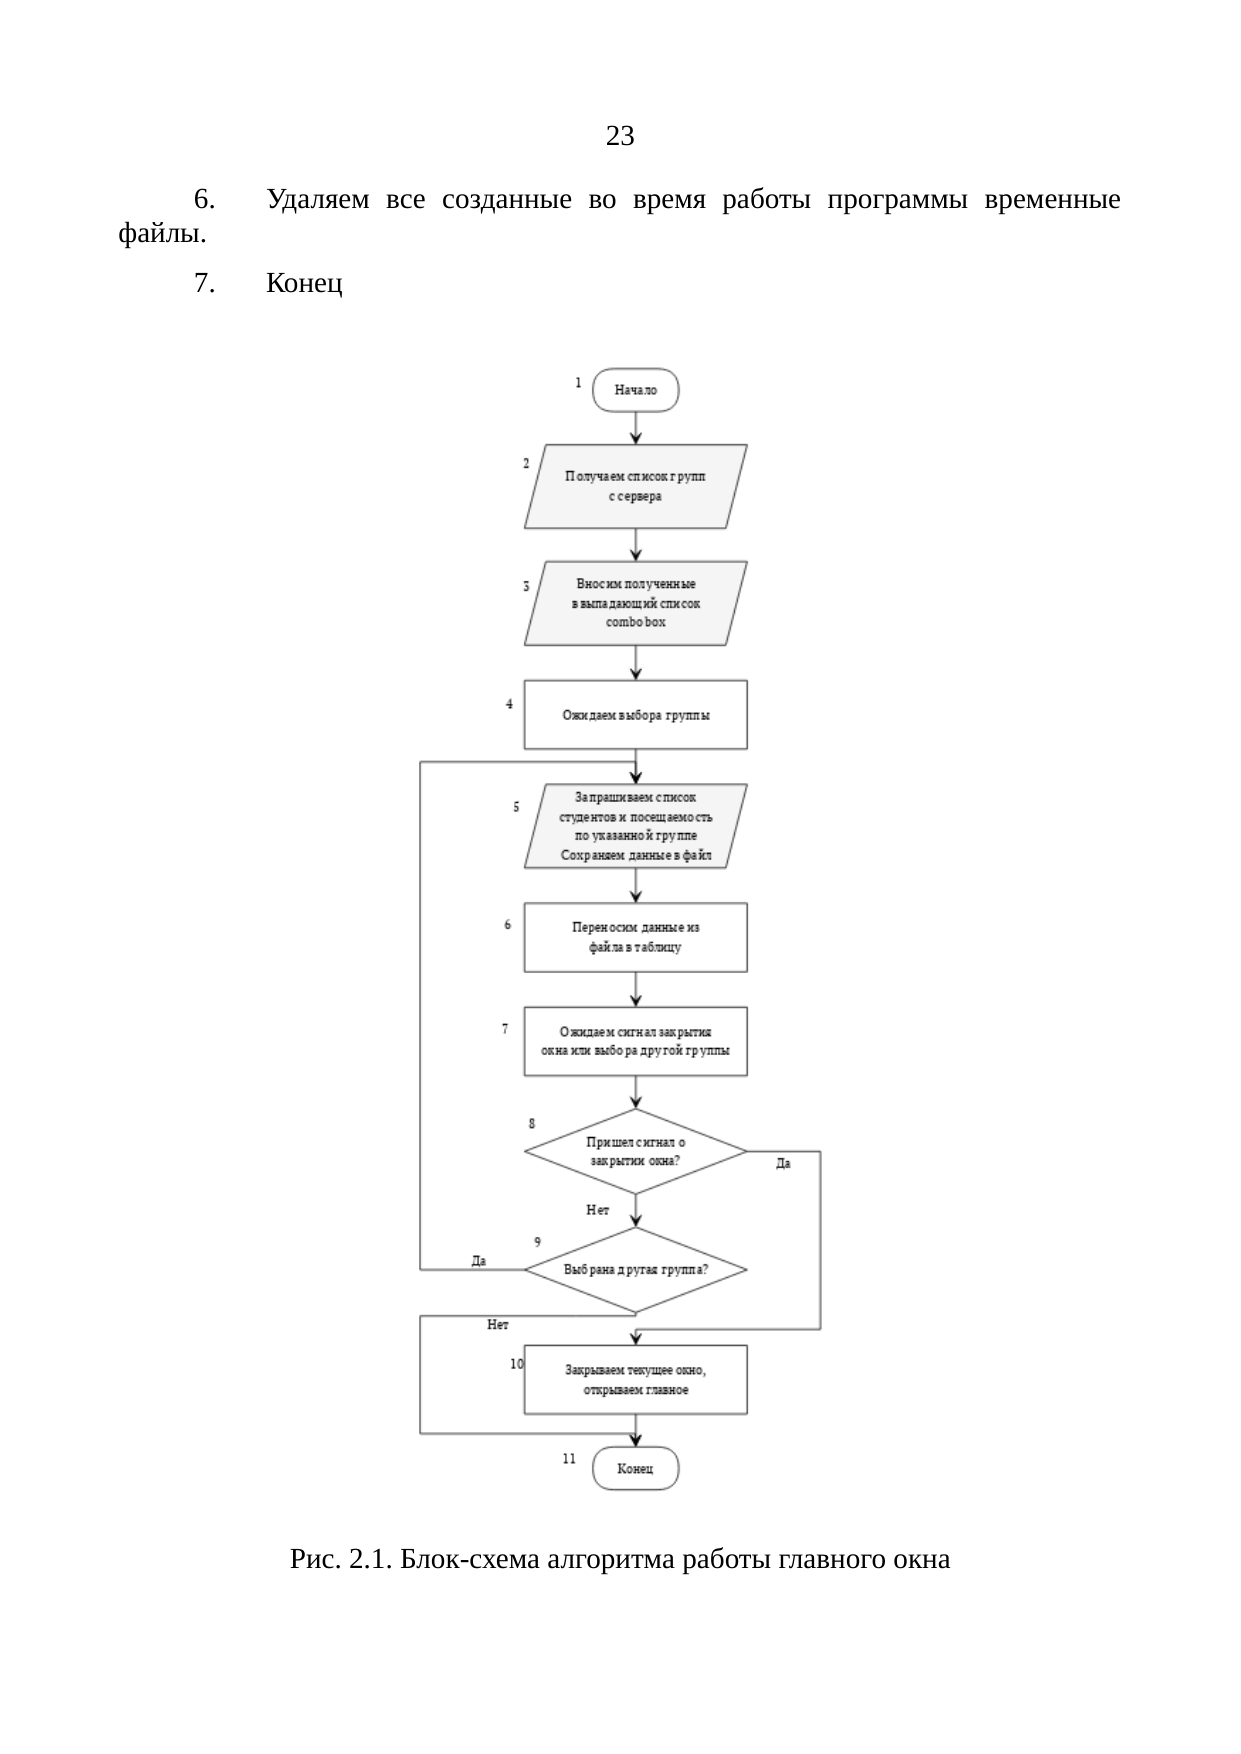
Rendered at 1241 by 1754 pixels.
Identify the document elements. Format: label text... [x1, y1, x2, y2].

list Удаляем все созданные во время работы программы временные файлы. [118, 181, 1122, 248]
text Рис. 2.1. Блок-схема алгоритма работы главного окна [118, 1541, 1122, 1575]
picture [411, 365, 829, 1492]
list Конец [118, 265, 1122, 298]
